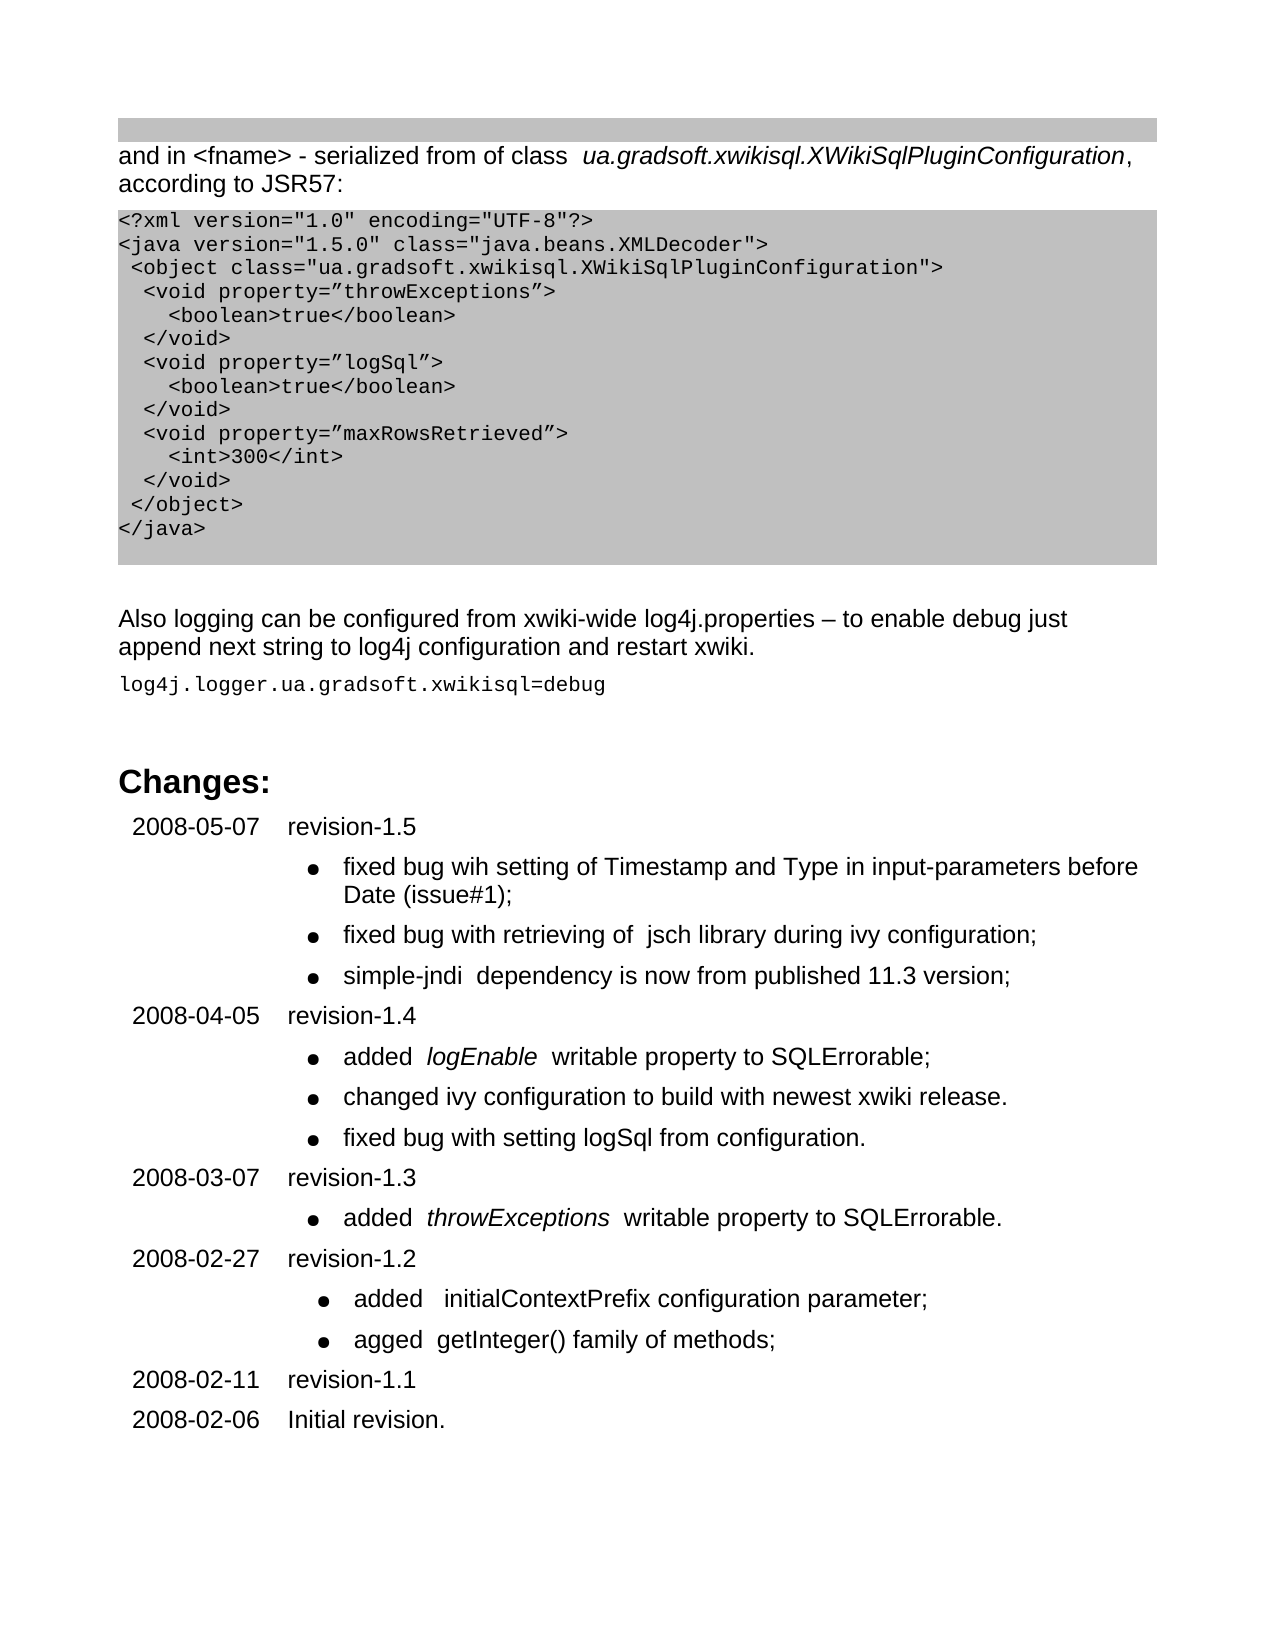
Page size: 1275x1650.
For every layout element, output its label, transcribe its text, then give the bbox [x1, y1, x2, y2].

text 2008-04-05 revision-1.4 [118, 1002, 1157, 1030]
text <boolean>true</boolean> [118, 305, 1157, 328]
text </object> [118, 494, 1157, 517]
text </void> [118, 470, 1157, 494]
text <java version="1.5.0" class="java.beans.XMLDecoder"> [118, 234, 1157, 257]
list added throwExceptions writable property to SQLErrorable. [306, 1204, 1157, 1232]
text 2008-05-07 revision-1.5 [118, 813, 1157, 841]
text </java> [118, 517, 1157, 541]
text <int>300</int> [118, 447, 1157, 470]
text </void> [118, 328, 1157, 352]
text 2008-02-06 Initial revision. [118, 1406, 1157, 1434]
text <?xml version="1.0" encoding="UTF-8"?> [118, 210, 1157, 234]
text <void property=”throwExceptions”> [118, 281, 1157, 305]
list fixed bug with retrieving of jsch library during ivy configuration; [306, 921, 1157, 949]
list added logEnable writable property to SQLErrorable; [306, 1043, 1157, 1071]
text 2008-02-11 revision-1.1 [118, 1366, 1157, 1394]
list simple-jndi dependency is now from published 11.3 version; [306, 962, 1157, 990]
text </void> [118, 399, 1157, 423]
subtitle Changes: [118, 763, 1157, 800]
text <void property=”maxRowsRetrieved”> [118, 423, 1157, 447]
text <boolean>true</boolean> [118, 376, 1157, 399]
text 2008-03-07 revision-1.3 [118, 1164, 1157, 1192]
list agged getInteger() family of methods; [316, 1326, 1157, 1353]
text <void property=”logSql”> [118, 352, 1157, 376]
list added initialContextPrefix configuration parameter; [316, 1285, 1157, 1313]
text and in <fname> - serialized from of class ua.gradsoft.xwikisql.XWikiSqlPluginConfiguration, according to JSR57: [118, 142, 1157, 198]
list changed ivy configuration to build with newest xwiki release. [306, 1083, 1157, 1111]
text log4j.logger.ua.gradsoft.xwikisql=debug [118, 673, 1157, 697]
list fixed bug with setting logSql from configuration. [306, 1123, 1157, 1151]
text Also logging can be configured from xwiki-wide log4j.properties – to enable debug just append next string to log4j configuration and restart xwiki. [118, 605, 1157, 661]
text 2008-02-27 revision-1.2 [118, 1245, 1157, 1273]
text <object class="ua.gradsoft.xwikisql.XWikiSqlPluginConfiguration"> [118, 257, 1157, 281]
list fixed bug wih setting of Timestamp and Type in input-parameters before Date (issue#1); [306, 853, 1157, 909]
